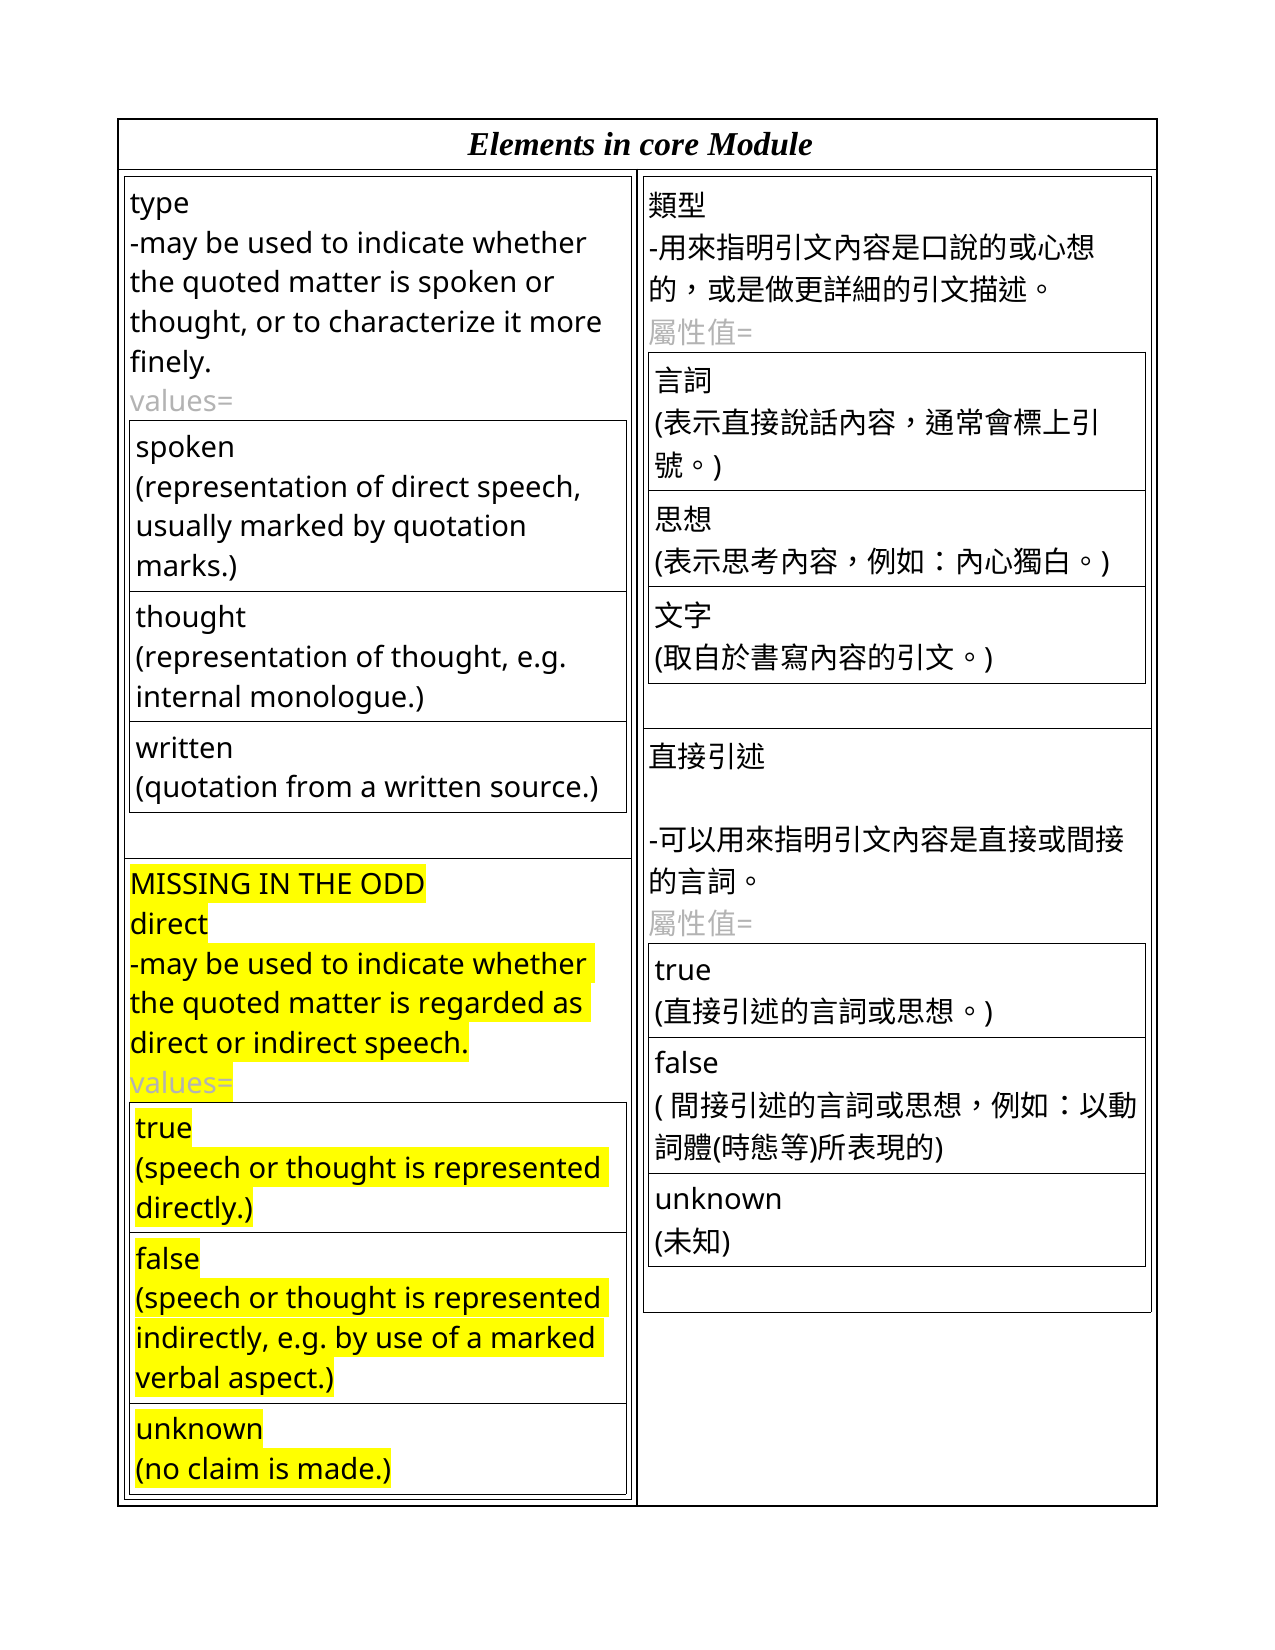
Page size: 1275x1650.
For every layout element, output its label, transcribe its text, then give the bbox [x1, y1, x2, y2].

table_cell false (speech or thought is represented indirectly, e.g. by use of a marked verbal aspect.) [130, 1233, 626, 1403]
table_header spoken (representation of direct speech, usually marked by quotation marks.) [130, 421, 626, 591]
table_header 言詞 (表示直接說話內容，通常會標上引號。) [649, 353, 1145, 490]
table_header type -may be used to indicate whether the quoted matter is spoken or thought, or to characterize it more finely. values= [125, 177, 631, 858]
table_cell 直接引述 -可以用來指明引文內容是直接或間接的言詞。 屬性值= [644, 729, 1151, 1312]
table_header Elements in core Module [119, 120, 1156, 168]
table_cell unknown (未知) [649, 1174, 1145, 1266]
table_cell 文字 (取自於書寫內容的引文。) [649, 587, 1145, 683]
table_cell 思想 (表示思考內容，例如：內心獨白。) [649, 491, 1145, 586]
table_cell written (quotation from a written source.) [130, 722, 626, 812]
table_cell [638, 170, 1156, 1505]
table_cell unknown (no claim is made.) [130, 1404, 626, 1493]
table_cell false ( 間接引述的言詞或思想，例如：以動詞體(時態等)所表現的) [649, 1038, 1145, 1173]
table_header true (speech or thought is represented directly.) [130, 1103, 626, 1232]
table_cell [119, 170, 636, 1505]
table_header true (直接引述的言詞或思想。) [649, 944, 1145, 1037]
table_cell MISSING IN THE ODD direct -may be used to indicate whether the quoted matter is regarded as direct or indirect speech. values= [125, 859, 631, 1499]
table_cell thought (representation of thought, e.g. internal monologue.) [130, 592, 626, 721]
table_header 類型 -用來指明引文內容是口說的或心想的，或是做更詳細的引文描述。 屬性值= [644, 177, 1151, 728]
